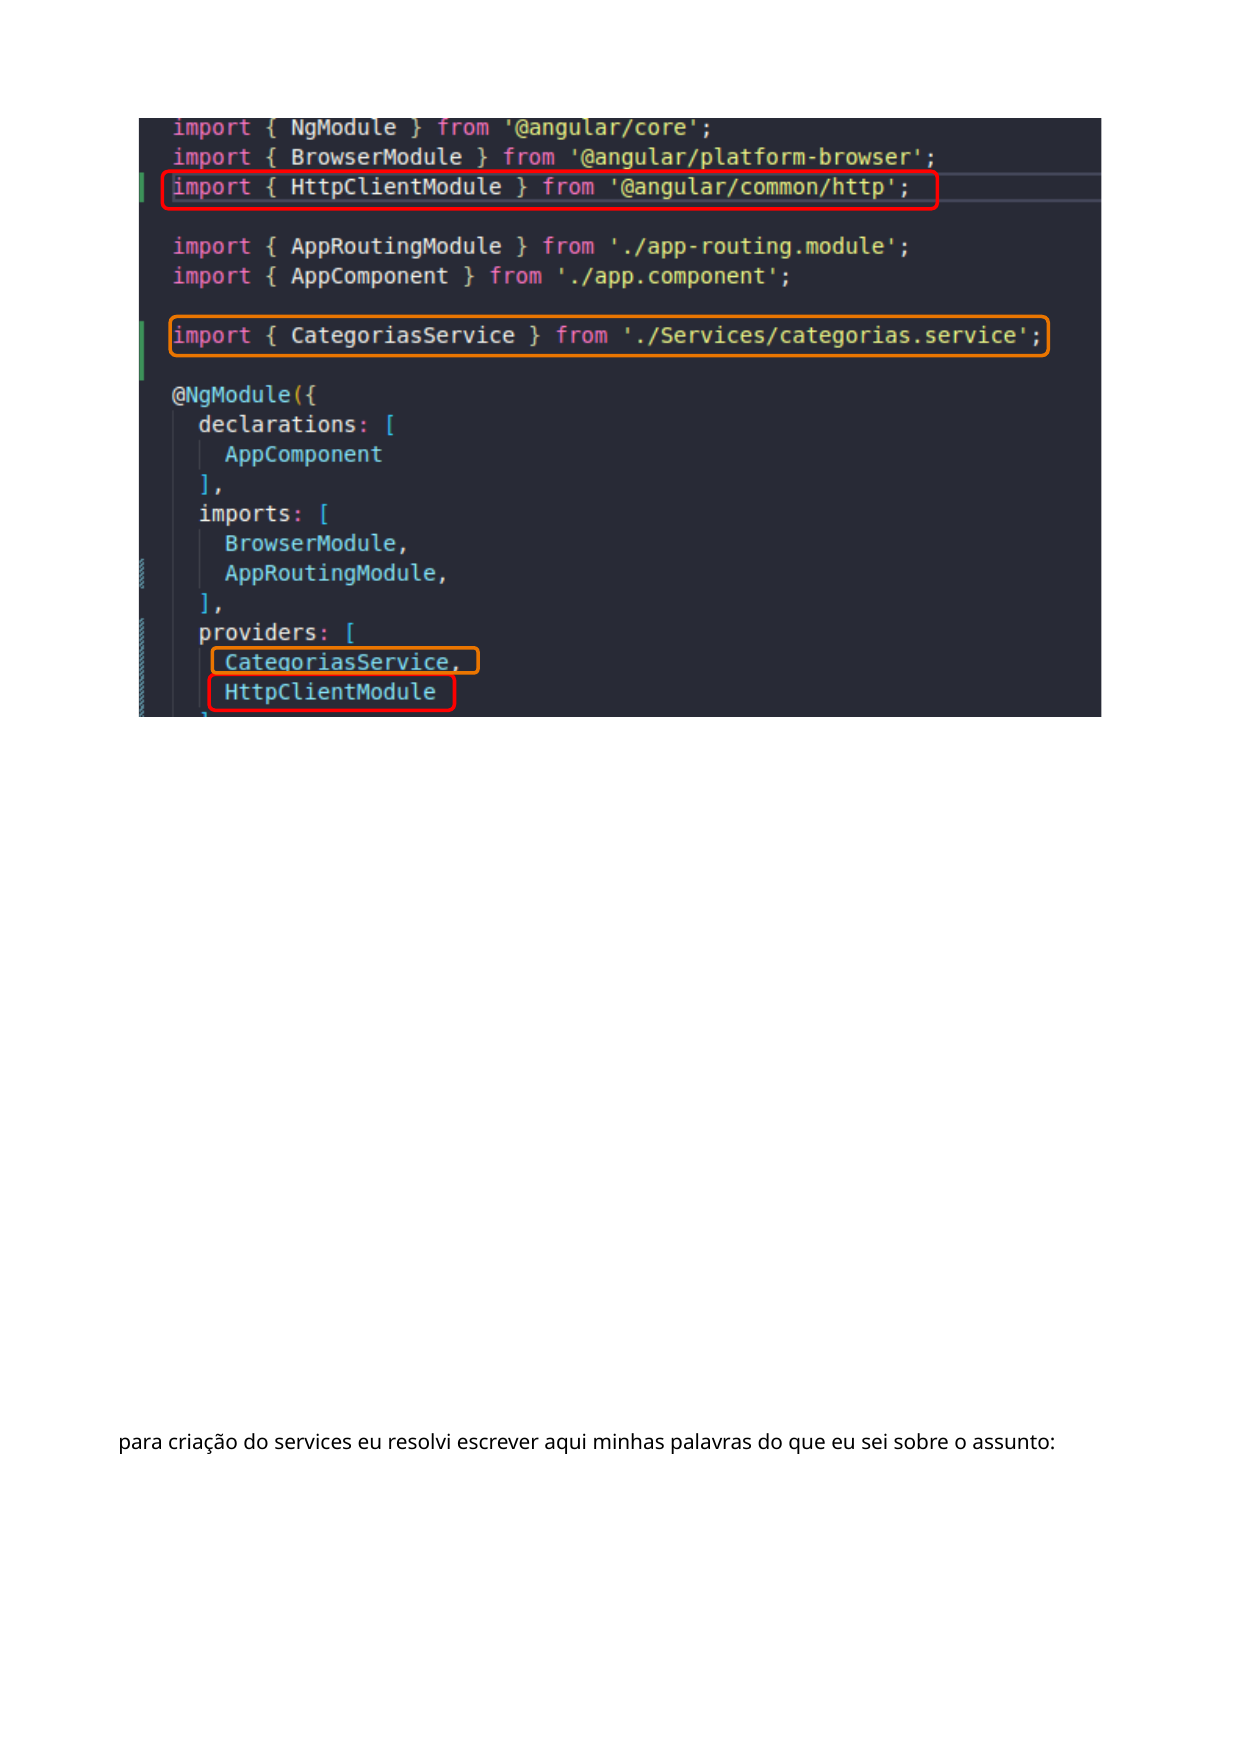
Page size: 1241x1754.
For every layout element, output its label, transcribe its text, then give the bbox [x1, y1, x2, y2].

picture [138, 118, 1102, 717]
text para criação do services eu resolvi escrever aqui minhas palavras do que eu sei sobre o assunto: [118, 1427, 1122, 1456]
